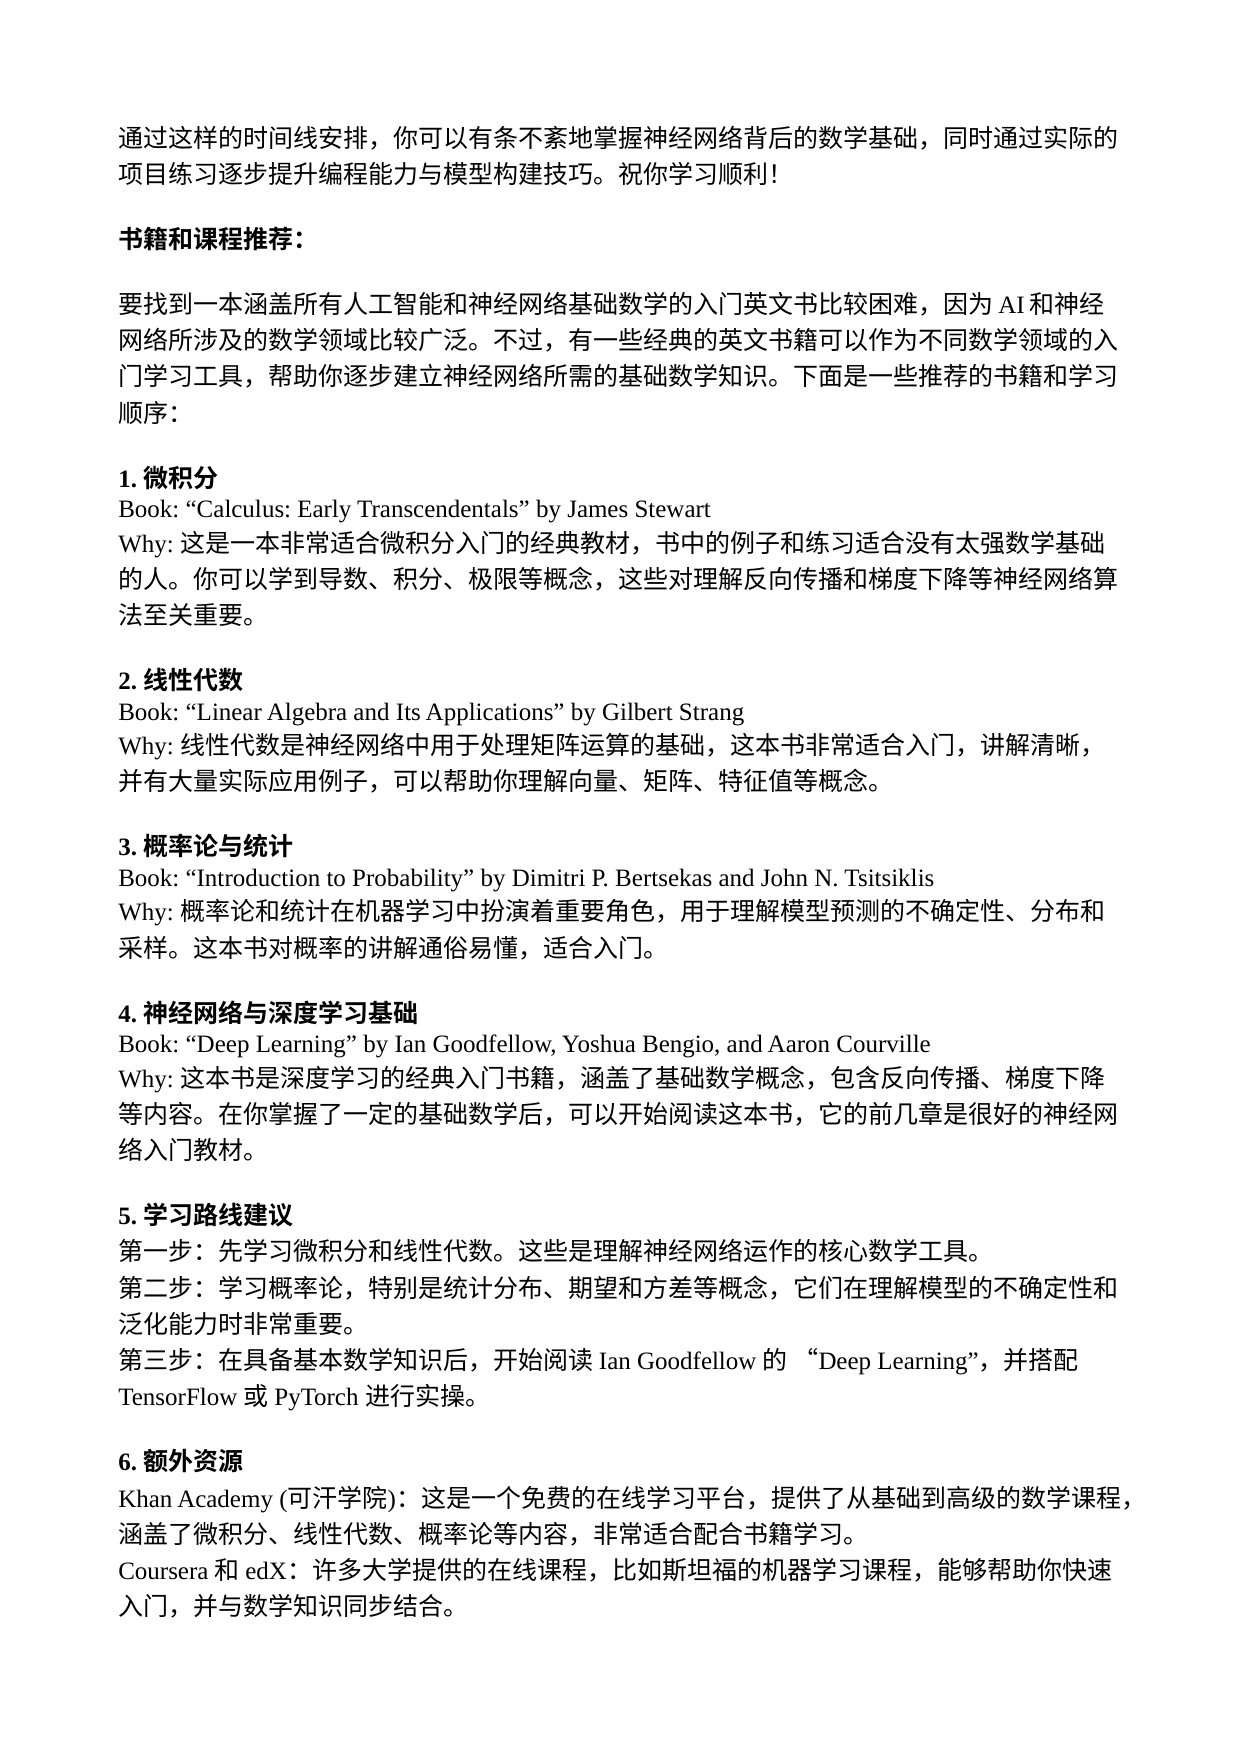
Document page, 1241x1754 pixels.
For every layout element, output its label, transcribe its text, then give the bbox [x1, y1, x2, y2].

text 第三步：在具备基本数学知识后，开始阅读 Ian Goodfellow 的 “Deep Learning”，并搭配 TensorFlow 或 PyTorch 进行实操。 [118, 1341, 1122, 1413]
text Why: 这本书是深度学习的经典入门书籍，涵盖了基础数学概念，包含反向传播、梯度下降等内容。在你掌握了一定的基础数学后，可以开始阅读这本书，它的前几章是很好的神经网络入门教材。 [118, 1058, 1122, 1167]
text 3. 概率论与统计 [118, 827, 1122, 863]
text 2. 线性代数 [118, 661, 1122, 697]
text Coursera 和 edX：许多大学提供的在线课程，比如斯坦福的机器学习课程，能够帮助你快速入门，并与数学知识同步结合。 [118, 1551, 1122, 1623]
text 4. 神经网络与深度学习基础 [118, 993, 1122, 1029]
text 1. 微积分 [118, 458, 1122, 494]
text Book: “Linear Algebra and Its Applications” by Gilbert Strang [118, 697, 1122, 726]
text Book: “Calculus: Early Transcendentals” by James Stewart [118, 494, 1122, 523]
text 第一步：先学习微积分和线性代数。这些是理解神经网络运作的核心数学工具。 [118, 1232, 1122, 1268]
text 6. 额外资源 [118, 1442, 1122, 1478]
text Why: 线性代数是神经网络中用于处理矩阵运算的基础，这本书非常适合入门，讲解清晰，并有大量实际应用例子，可以帮助你理解向量、矩阵、特征值等概念。 [118, 726, 1122, 798]
text Book: “Introduction to Probability” by Dimitri P. Bertsekas and John N. Tsitsiklis [118, 863, 1122, 892]
text 要找到一本涵盖所有人工智能和神经网络基础数学的入门英文书比较困难，因为AI和神经网络所涉及的数学领域比较广泛。不过，有一些经典的英文书籍可以作为不同数学领域的入门学习工具，帮助你逐步建立神经网络所需的基础数学知识。下面是一些推荐的书籍和学习顺序： [118, 284, 1122, 429]
text 通过这样的时间线安排，你可以有条不紊地掌握神经网络背后的数学基础，同时通过实际的项目练习逐步提升编程能力与模型构建技巧。祝你学习顺利！ [118, 118, 1122, 191]
text Why: 这是一本非常适合微积分入门的经典教材，书中的例子和练习适合没有太强数学基础的人。你可以学到导数、积分、极限等概念，这些对理解反向传播和梯度下降等神经网络算法至关重要。 [118, 523, 1122, 632]
text 书籍和课程推荐： [118, 219, 1122, 256]
text Khan Academy (可汗学院)：这是一个免费的在线学习平台，提供了从基础到高级的数学课程，涵盖了微积分、线性代数、概率论等内容，非常适合配合书籍学习。 [118, 1478, 1122, 1551]
text 5. 学习路线建议 [118, 1196, 1122, 1232]
text 第二步：学习概率论，特别是统计分布、期望和方差等概念，它们在理解模型的不确定性和泛化能力时非常重要。 [118, 1268, 1122, 1341]
text Book: “Deep Learning” by Ian Goodfellow, Yoshua Bengio, and Aaron Courville [118, 1029, 1122, 1058]
text Why: 概率论和统计在机器学习中扮演着重要角色，用于理解模型预测的不确定性、分布和采样。这本书对概率的讲解通俗易懂，适合入门。 [118, 892, 1122, 964]
